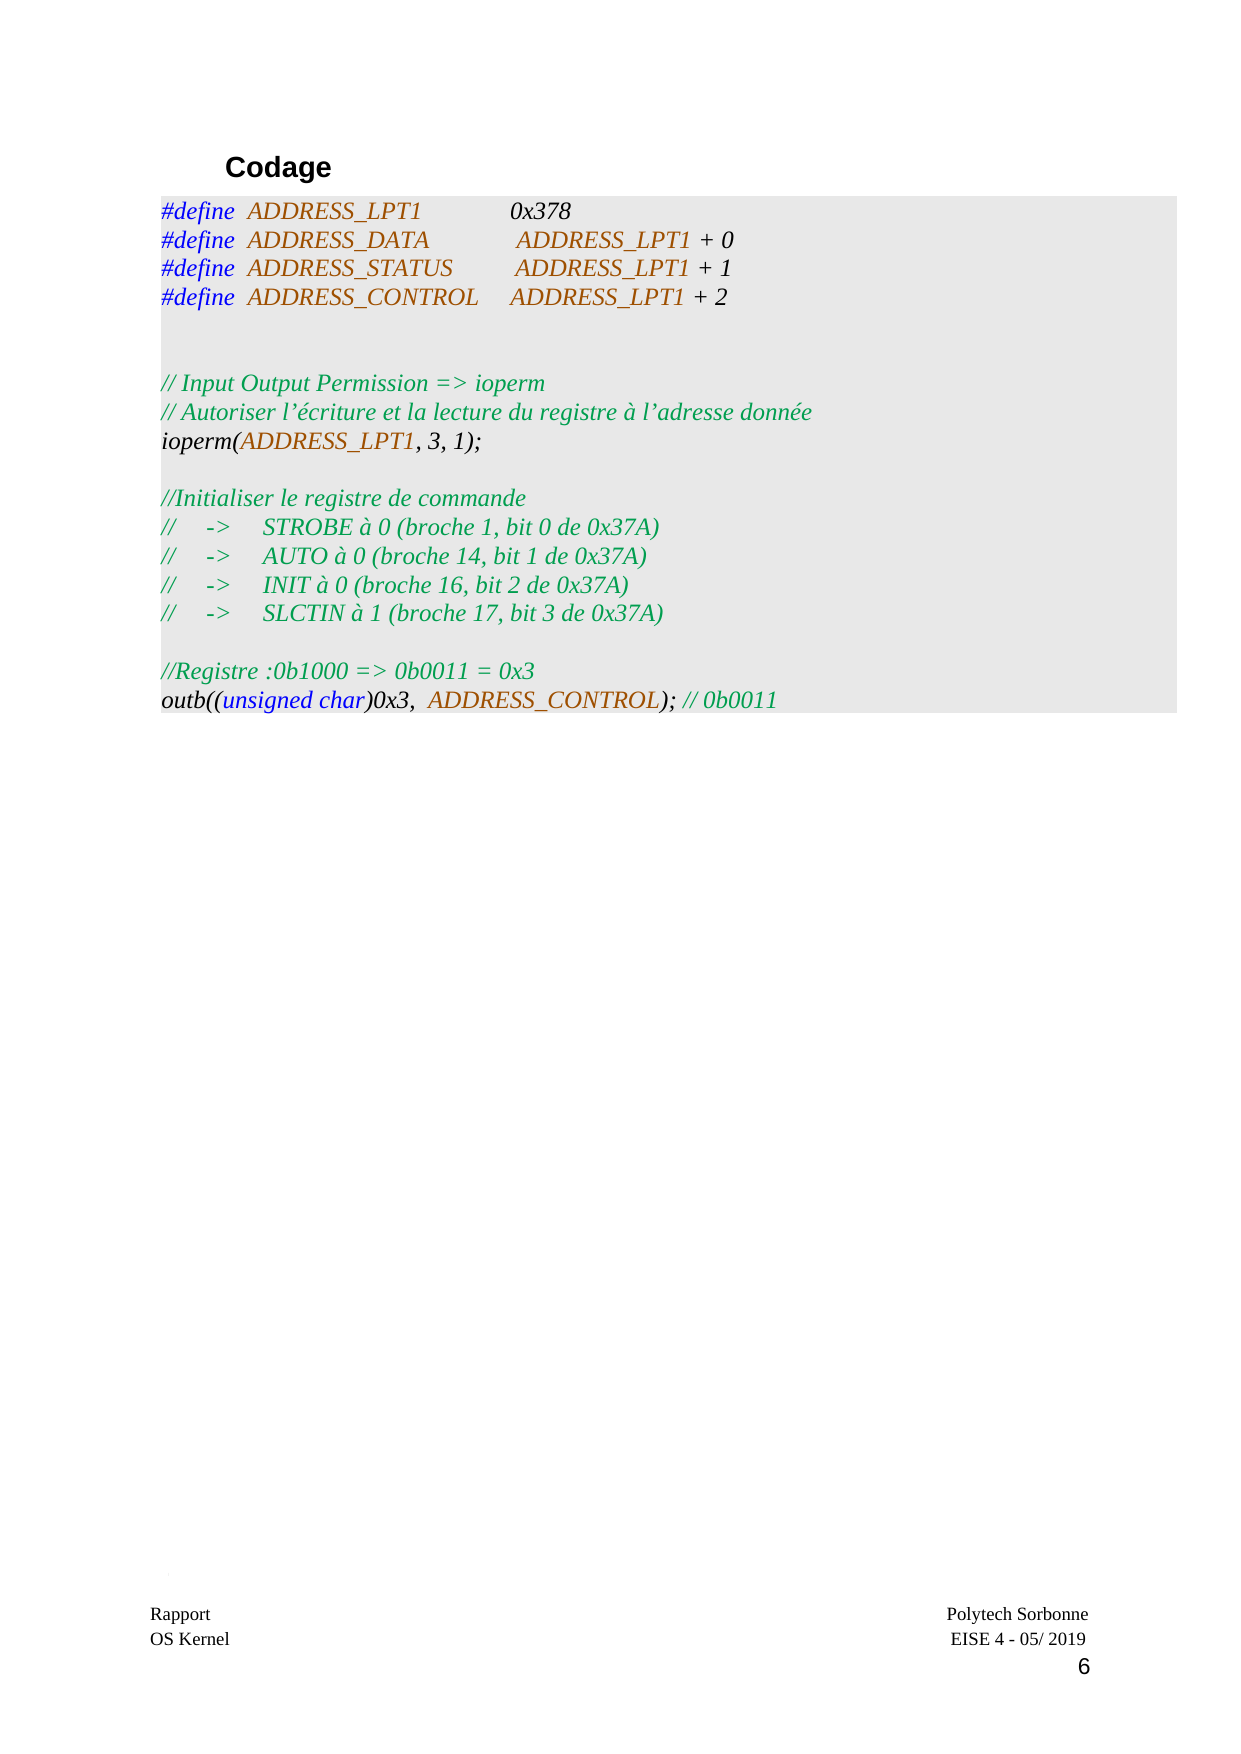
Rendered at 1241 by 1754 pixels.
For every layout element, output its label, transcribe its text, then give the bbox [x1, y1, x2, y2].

subtitle Codage [150, 150, 1090, 183]
